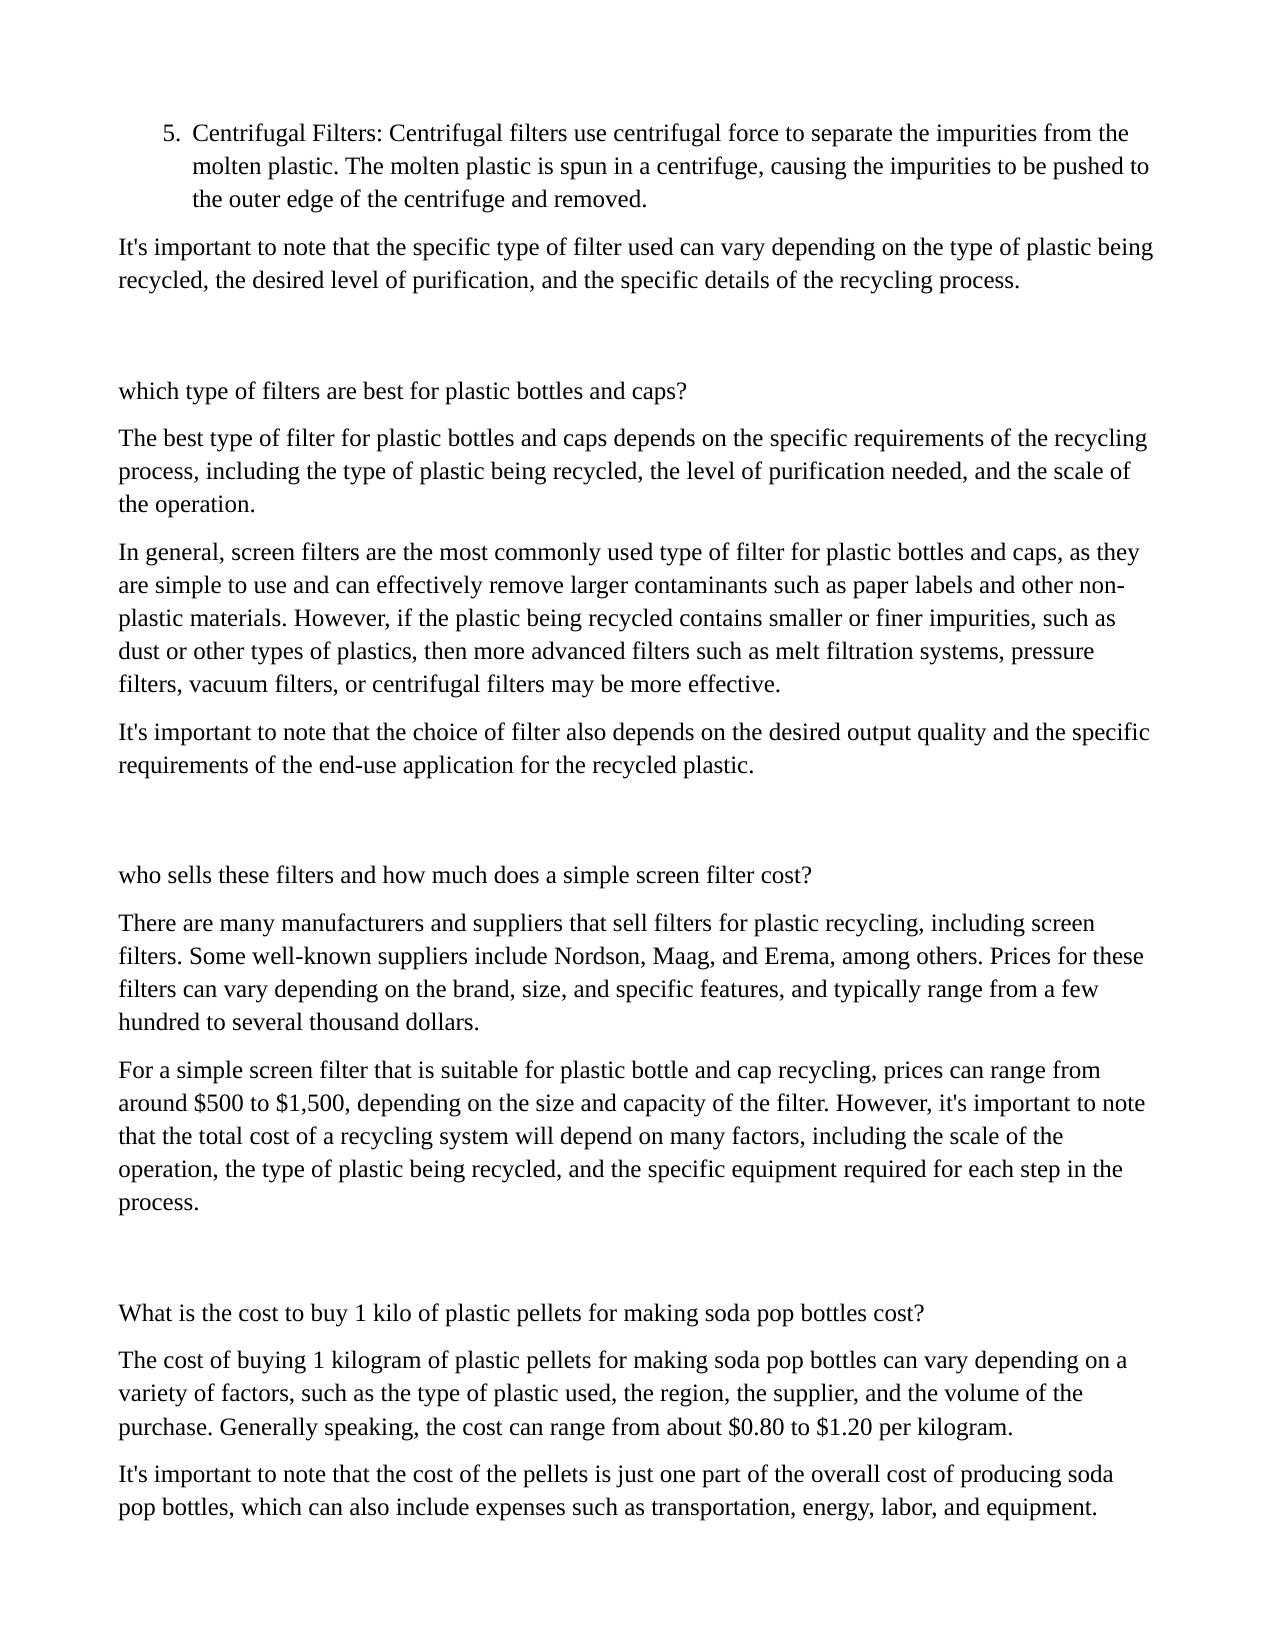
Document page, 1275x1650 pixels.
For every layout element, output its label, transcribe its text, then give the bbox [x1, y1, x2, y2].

text The cost of buying 1 kilogram of plastic pellets for making soda pop bottles can vary depending on a variety of factors, such as the type of plastic used, the region, the supplier, and the volume of the purchase. Generally speaking, the cost can range from about $0.80 to $1.20 per kilogram. [118, 1346, 1157, 1440]
text In general, screen filters are the most commonly used type of filter for plastic bottles and caps, as they are simple to use and can effectively remove larger contaminants such as paper labels and other non-plastic materials. However, if the plastic being recycled contains smaller or finer impurities, such as dust or other types of plastics, then more advanced filters such as melt filtration systems, pressure filters, vacuum filters, or centrifugal filters may be more effective. [118, 537, 1157, 698]
text It's important to note that the choice of filter also depends on the desired output quality and the specific requirements of the end-use application for the recycled plastic. [118, 717, 1157, 778]
text What is the cost to buy 1 kilo of plastic pellets for making soda pop bottles cost? [118, 1298, 1157, 1327]
text For a simple screen filter that is suitable for plastic bottle and cap recycling, prices can range from around $500 to $1,500, depending on the size and capacity of the filter. However, it's important to note that the total cost of a recycling system will depend on many factors, including the scale of the operation, the type of plastic being recycled, and the specific equipment required for each step in the process. [118, 1055, 1157, 1216]
text The best type of filter for plastic bottles and caps depends on the specific requirements of the recycling process, including the type of plastic being recycled, the level of purification needed, and the scale of the operation. [118, 423, 1157, 518]
text There are many manufacturers and suppliers that sell filters for plastic recycling, including screen filters. Some well-known suppliers include Nordson, Maag, and Erema, among others. Prices for these filters can vary depending on the brand, size, and specific features, and typically range from a few hundred to several thousand dollars. [118, 908, 1157, 1036]
text which type of filters are best for plastic bottles and caps? [118, 376, 1157, 404]
text It's important to note that the cost of the pellets is just one part of the overall cost of producing soda pop bottles, which can also include expenses such as transportation, energy, labor, and equipment. [118, 1459, 1157, 1521]
list Centrifugal Filters: Centrifugal filters use centrifugal force to separate the impurities from the molten plastic. The molten plastic is spun in a centrifuge, causing the impurities to be pushed to the outer edge of the centrifuge and removed. [162, 118, 1157, 213]
text who sells these filters and how much does a simple screen filter cost? [118, 861, 1157, 889]
text It's important to note that the specific type of filter used can vary depending on the type of plastic being recycled, the desired level of purification, and the specific details of the recycling process. [118, 232, 1157, 293]
